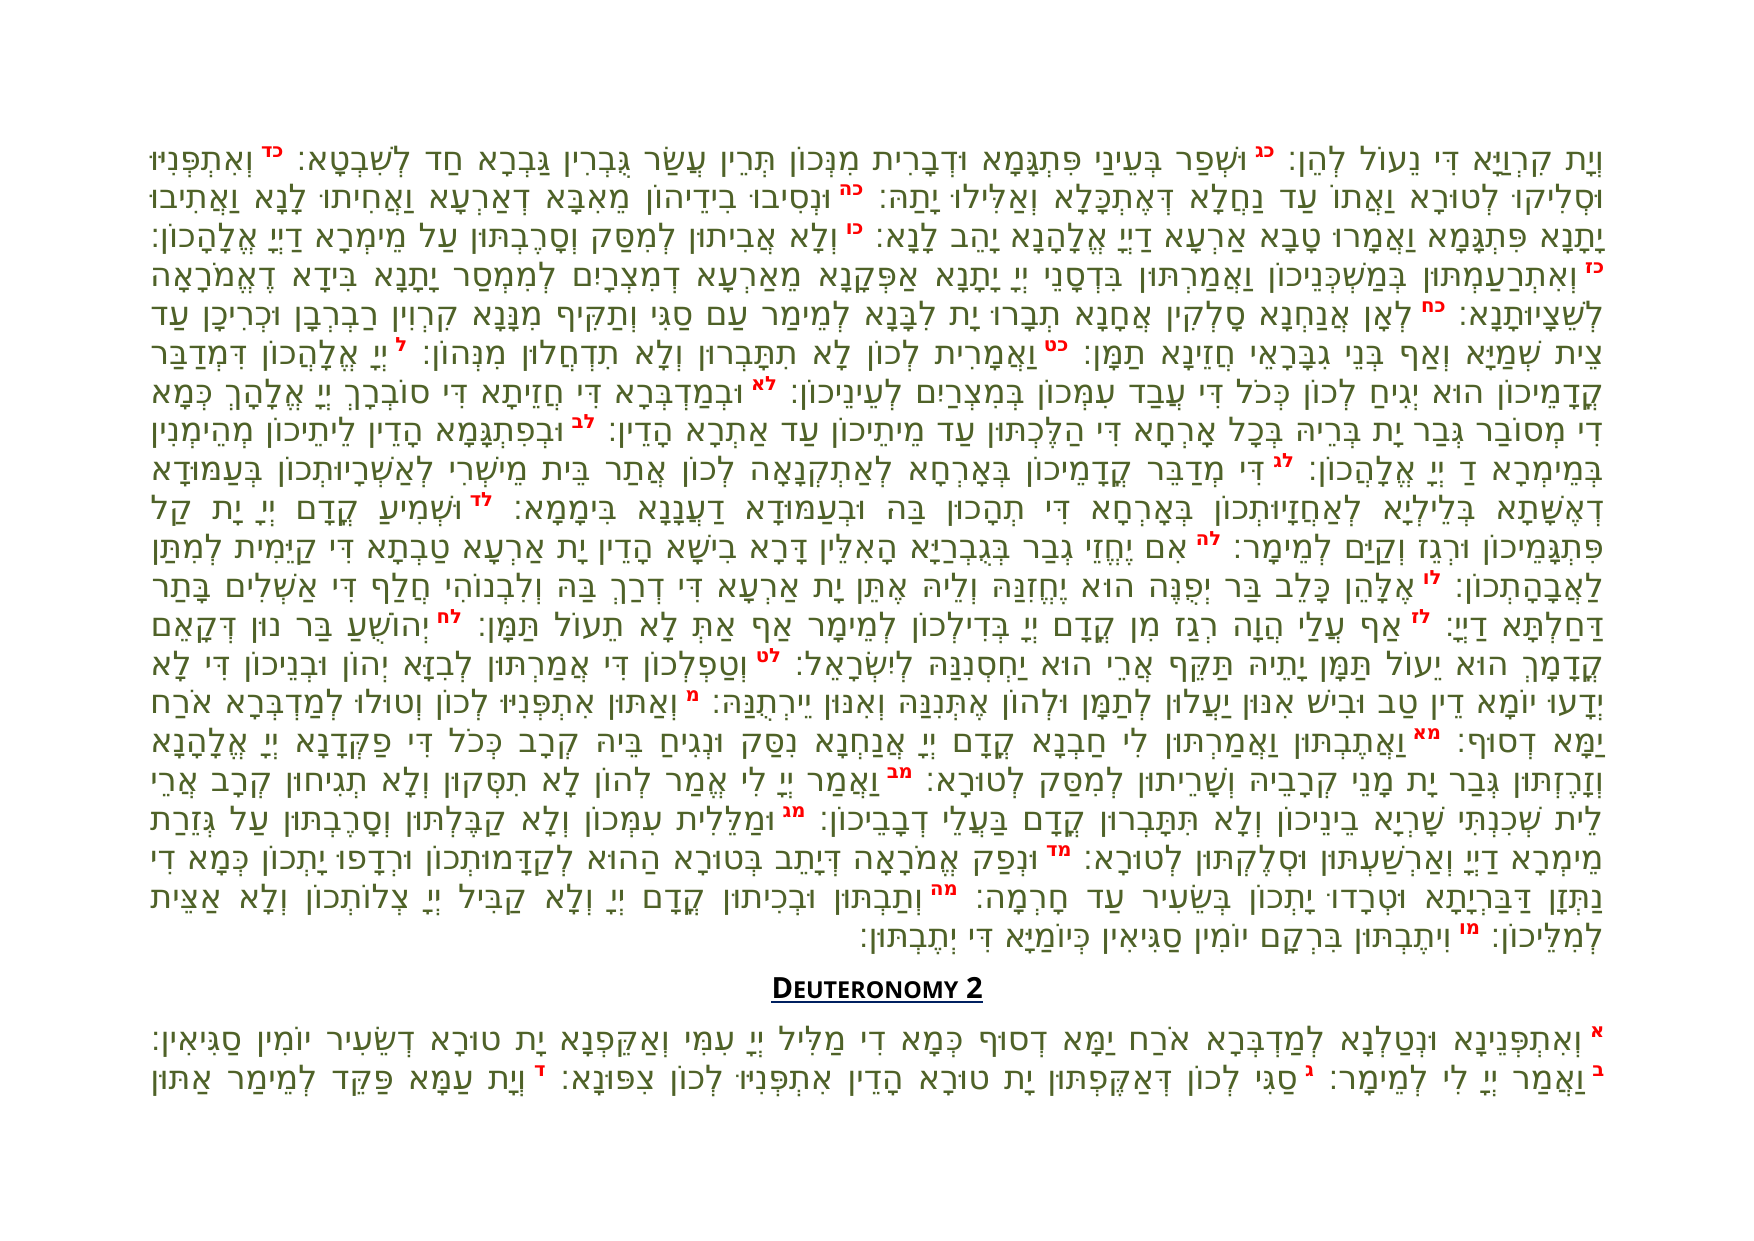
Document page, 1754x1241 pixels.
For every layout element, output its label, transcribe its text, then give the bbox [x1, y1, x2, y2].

text Deuteronomy 2 [150, 967, 1604, 1007]
text וְיָת קִרְוַיָּא דִּי נֵעוֹל לְהֵן׃ כג וּשְׁפַר בְּעֵינַי פִּתְגָּמָא וּדְבָרִית מִנְּכוֹן תְּרֵין עֲשַׂר גֻּבְרִין גַּבְרָא חַד לְשִׁבְטָא׃ כד וְאִתְפְּנִיּוּ וּסְלִיקוּ לְטוּרָא וַאֲתוֹ עַד נַחֲלָא דְּאֶתְכָּלָא וְאַלִּילוּ יָתַהּ׃ כה וּנְסִיבוּ בִידֵיהוֹן מֵאִבָּא דְאַרְעָא וַאֲחִיתוּ לָנָא וַאֲתִיבוּ יָתָנָא פִּתְגָּמָא וַאֲמָרוּ טָבָא אַרְעָא דַיְיָ אֱלָהָנָא יָהֵב לָנָא׃ כו וְלָא אֲבִיתוּן לְמִסַּק וְסָרֶבְתּוּן עַל מֵימְרָא דַיְיָ אֱלָהָכוֹן׃ כז וְאִתְרַעַמְתּוּן בְּמַשְׁכְּנֵיכוֹן וַאֲמַרְתּוּן בִּדְסָנֵי יְיָ יָתָנָא אַפְּקָנָא מֵאַרְעָא דְמִצְרָיִם לְמִמְסַר יָתָנָא בִּידָא דֶאֱמֹרָאָה לְשֵׁצָיוּתָנָא׃ כח לְאָן אֲנַחְנָא סָלְקִין אֲחָנָא תְבָרוּ יָת לִבָּנָא לְמֵימַר עַם סַגִּי וְתַקִּיף מִנָּנָא קִרְוִין רַבְרְבָן וּכְרִיכָן עַד צֵית שְׁמַיָּא וְאַף בְּנֵי גִבָּרָאֵי חֲזֵינָא תַמָּן׃ כט וַאֲמָרִית לְכוֹן לָא תִתָּבְרוּן וְלָא תִדְחֲלוּן מִנְּהוֹן׃ ל יְיָ אֱלָהֲכוֹן דִּמְדַבַּר קֳדָמֵיכוֹן הוּא יְגִיחַ לְכוֹן כְּכֹל דִּי עֲבַד עִמְּכוֹן בְּמִצְרַיִם לְעֵינֵיכוֹן׃ לא וּבְמַדְבְּרָא דִּי חֲזֵיתָא דִּי סוֹבְרָךְ יְיָ אֱלָהָךְ כְּמָא דִי מְסוֹבַר גְּבַר יָת בְּרֵיהּ בְּכָל אָרְחָא דִּי הַלֶּכְתּוּן עַד מֵיתֵיכוֹן עַד אַתְרָא הָדֵין׃ לב וּבְפִתְגָּמָא הָדֵין לֵיתֵיכוֹן מְהֵימְנִין בְּמֵימְרָא דַ יְיָ אֱלָהֲכוֹן׃ לג דִּי מְדַבֵּר קֳדָמֵיכוֹן בְּאָרְחָא לְאַתְקְנָאָה לְכוֹן אֲתַר בֵּית מֵישְׁרִי לְאַשְׁרָיוּתְכוֹן בְּעַמּוּדָא דְאֶשָּׁתָא בְּלֵילְיָא לְאַחֲזָיוּתְכוֹן בְּאָרְחָא דִּי תְהָכוּן בַּהּ וּבְעַמּוּדָא דַעֲנָנָא בִּימָמָא׃ לד וּשְׁמִיעַ קֳדָם יְיָ יָת קַל פִּתְגָּמֵיכוֹן וּרְגֵז וְקַיַּם לְמֵימָר׃ לה אִם יֶחֱזֵי גְבַר בְּגֻבְרַיָּא הָאִלֵּין דָּרָא בִישָׁא הָדֵין יָת אַרְעָא טַבְתָא דִּי קַיֵּמִית לְמִתַּן לַאֲבָהָתְכוֹן׃ לו אֶלָּהֵן כָּלֵב בַּר יְפֻנֶּה הוּא יֶחֱזִנַּהּ וְלֵיהּ אֶתֵּן יָת אַרְעָא דִּי דְרַךְ בַּהּ וְלִבְנוֹהִי חֲלַף דִּי אַשְׁלִים בָּתַר דַּחַלְתָּא דַיְיָ׃ לז אַף עֲלַי הֲוָה רְגַז מִן קֳדָם יְיָ בְּדִילְכוֹן לְמֵימָר אַף אַתְּ לָא תֵעוֹל תַּמָּן׃ לח יְהוֹשֻׁעַ בַּר נוּן דְּקָאֵם קֳדָמָךְ הוּא יֵעוֹל תַּמָּן יָתֵיהּ תַּקֵּף אֲרֵי הוּא יַחְסְנִנַּהּ לְיִשְׂרָאֵל׃ לט וְטַפְלְכוֹן דִּי אֲמַרְתּוּן לְבִזָּא יְהוֹן וּבְנֵיכוֹן דִּי לָא יְדָעוּ יוֹמָא דֵין טַב וּבִישׁ אִנּוּן יַעֲלוּן לְתַמָּן וּלְהוֹן אֶתְּנִנַּהּ וְאִנּוּן יֵירְתֻנַּהּ׃ מ וְאַתּוּן אִתְפְּנִיּוּ לְכוֹן וְטוּלוּ לְמַדְבְּרָא אֹרַח יַמָּא דְסוּף׃ מא וַאֲתֶבְתּוּן וַאֲמַרְתּוּן לִי חַבְנָא קֳדָם יְיָ אֲנַחְנָא נִסַּק וּנְגִיחַ בֵּיהּ קְרָב כְּכֹל דִּי פַקְּדָנָא יְיָ אֱלָהָנָא וְזָרֶזְתּוּן גְּבַר יָת מָנֵי קְרָבֵיהּ וְשָׁרֵיתוּן לְמִסַּק לְטוּרָא׃ מב וַאֲמַר יְיָ לִי אֱמַר לְהוֹן לָא תִסְּקוּן וְלָא תְגִיחוּן קְרָב אֲרֵי לֵית שְׁכִנְתִּי שָׁרְיָא בֵינֵיכוֹן וְלָא תִּתָּבְרוּן קֳדָם בַּעֲלֵי דְבָבֵיכוֹן׃ מג וּמַלֵּלִית עִמְּכוֹן וְלָא קַבֶּלְתּוּן וְסָרֶבְתּוּן עַל גְּזֵרַת מֵימְרָא דַיְיָ וְאַרְשַׁעְתּוּן וּסְלֶקְתּוּן לְטוּרָא׃ מד וּנְפַק אֱמֹרָאָה דְּיָתֵב בְּטוּרָא הַהוּא לְקַדָּמוּתְכוֹן וּרְדָפוּ יָתְכוֹן כְּמָא דִי נַתְּזָן דַּבַּרְיָתָא וּטְרָדוּ יָתְכוֹן בְּשֵׂעִיר עַד חָרְמָה׃ מה וְתַבְתּוּן וּבְכִיתוּן קֳדָם יְיָ וְלָא קַבִּיל יְיָ צְלוֹתְכוֹן וְלָא אַצֵּית לְמִלֵּיכוֹן׃ מו וִיתֶבְתּוּן בִּרְקָם יוֹמִין סַגִּיאִין כְּיוֹמַיָּא דִּי יְתֶבְתּוּן׃ [150, 139, 1604, 955]
text א וְאִתְפְּנֵינָא וּנְטַלְנָא לְמַדְבְּרָא אֹרַח יַמָּא דְסוּף כְּמָא דִי מַלִּיל יְיָ עִמִּי וְאַקֵּפְנָא יָת טוּרָא דְשֵׂעִיר יוֹמִין סַגִּיאִין׃ ב וַאֲמַר יְיָ לִי לְמֵימָר׃ ג סַגִּי לְכוֹן דְּאַקֶּפְתּוּן יָת טוּרָא הָדֵין אִתְפְּנִיּוּ לְכוֹן צִפּוּנָא׃ ד וְיָת עַמָּא פַּקֵּד לְמֵימַר אַתּוּן [150, 1019, 1604, 1097]
